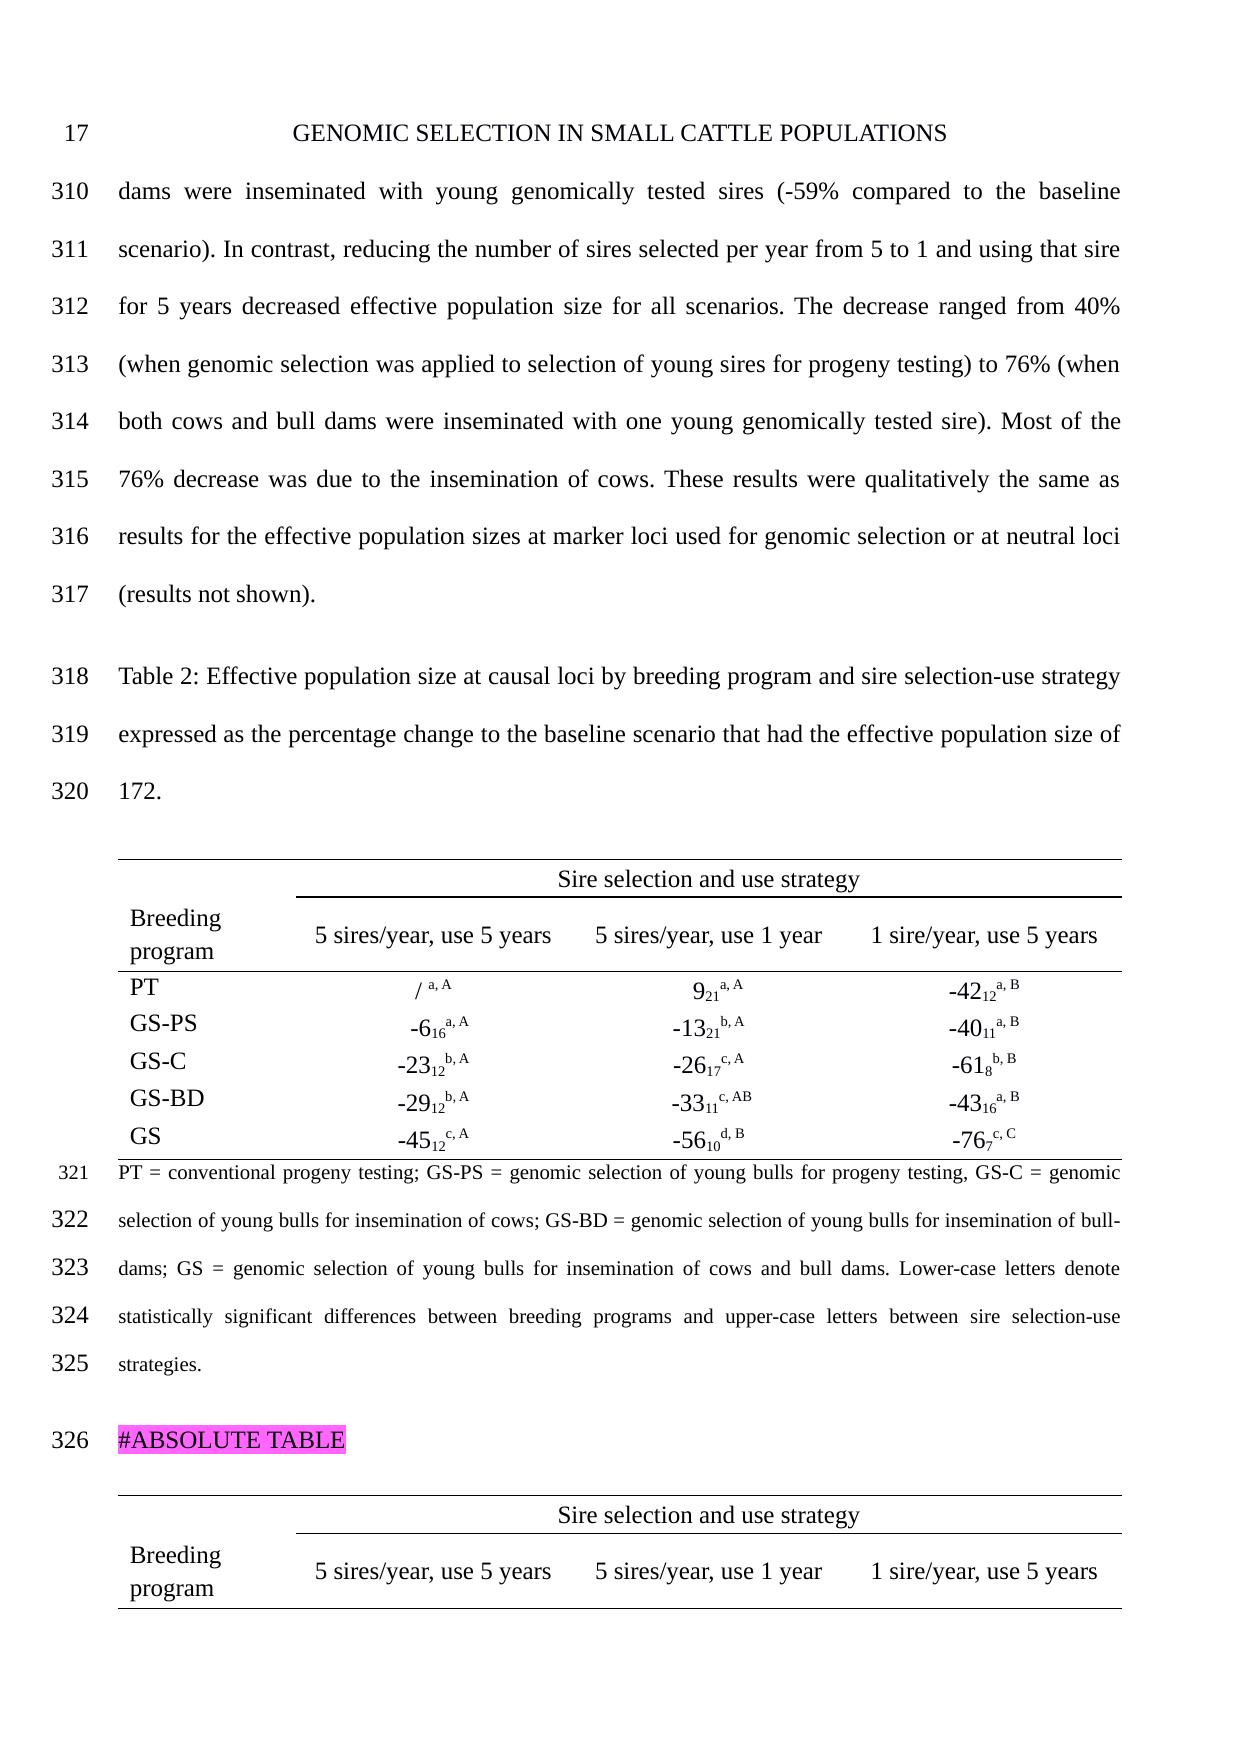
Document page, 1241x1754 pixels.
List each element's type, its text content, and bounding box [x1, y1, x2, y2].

table_cell -3311c, AB [571, 1084, 846, 1121]
table_cell -4512c, A [296, 1121, 571, 1158]
table_header [118, 1496, 296, 1533]
table_cell GS-C [118, 1046, 296, 1083]
table_cell GS [118, 1121, 296, 1158]
text dams were inseminated with young genomically tested sires (-59% compared to the baseline scenario). In contrast, reducing the number of sires selected per year from 5 to 1 and using that sire for 5 years decreased effective population size for all scenarios. The decrease ranged from 40% (when genomic selection was applied to selection of young sires for progeny testing) to 76% (when both cows and bull dams were inseminated with one young genomically tested sire). Most of the 76% decrease was due to the insemination of cows. These results were qualitatively the same as results for the effective population sizes at marker loci used for genomic selection or at neutral loci (results not shown). [118, 176, 1122, 608]
table_cell -2312b, A [296, 1046, 571, 1083]
table_cell 5 sires/year, use 1 year [571, 1534, 846, 1607]
text Table 2: Effective population size at causal loci by breeding program and sire selection-use strategy expressed as the percentage change to the baseline scenario that had the effective population size of 172. [118, 661, 1122, 805]
subtitle #ABSOLUTE TABLE [118, 1425, 1122, 1454]
table_cell 5 sires/year, use 5 years [296, 898, 571, 971]
table_cell GS-PS [118, 1009, 296, 1046]
table_cell 1 sire/year, use 5 years [846, 898, 1122, 971]
table_cell -618b, B [846, 1046, 1122, 1083]
table_cell Breeding program [118, 896, 296, 971]
text PT = conventional progeny testing; GS-PS = genomic selection of young bulls for progeny testing, GS-C = genomic selection of young bulls for insemination of cows; GS-BD = genomic selection of young bulls for insemination of bull-dams; GS = genomic selection of young bulls for insemination of cows and bull dams. Lower-case letters denote statistically significant differences between breeding programs and upper-case letters between sire selection-use strategies. [118, 1160, 1122, 1376]
table_cell 5 sires/year, use 1 year [571, 898, 846, 971]
table_cell -1321b, A [571, 1009, 846, 1046]
table_header Sire selection and use strategy [296, 860, 1122, 896]
table_cell -4011a, B [846, 1009, 1122, 1046]
table_cell 921a, A [571, 972, 846, 1008]
table_cell 1 sire/year, use 5 years [846, 1534, 1122, 1607]
table_cell -767c, C [846, 1121, 1122, 1158]
table_header [118, 860, 296, 896]
table_cell -2617c, A [571, 1046, 846, 1083]
table_cell GS-BD [118, 1084, 296, 1121]
table_cell -4316a, B [846, 1084, 1122, 1121]
table_cell Breeding program [118, 1533, 296, 1607]
table_cell -616a, A [296, 1009, 571, 1046]
table_cell -4212a, B [846, 972, 1122, 1008]
table_cell 5 sires/year, use 5 years [296, 1534, 571, 1607]
table_cell -2912b, A [296, 1084, 571, 1121]
table_cell -5610d, B [571, 1121, 846, 1158]
table_cell / a, A [296, 972, 571, 1008]
table_cell PT [118, 972, 296, 1008]
table_header Sire selection and use strategy [296, 1496, 1122, 1533]
